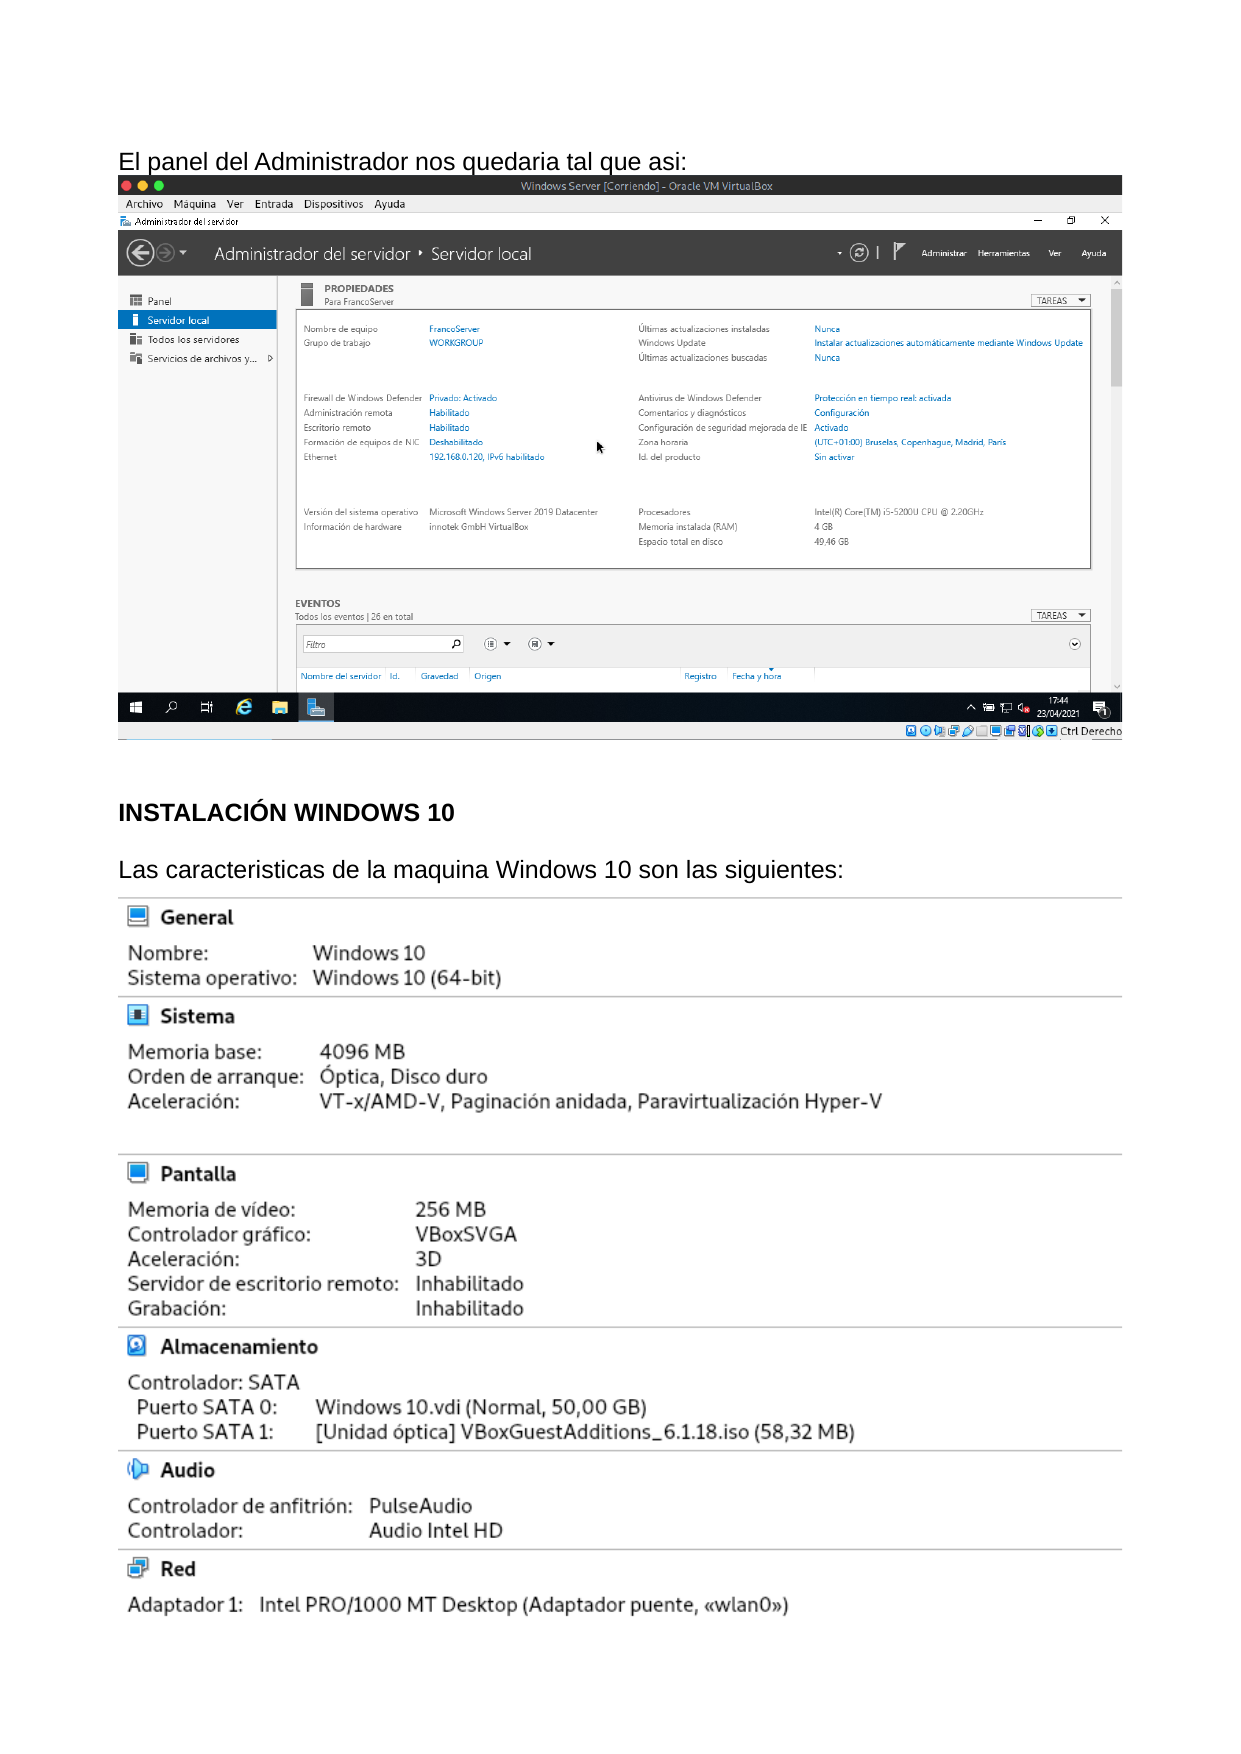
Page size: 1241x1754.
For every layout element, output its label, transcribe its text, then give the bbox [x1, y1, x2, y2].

text Las caracteristicas de la maquina Windows 10 son las siguientes: [118, 855, 1122, 884]
text INSTALACIÓN WINDOWS 10 [118, 797, 1122, 826]
text El panel del Administrador nos quedaria tal que asi: [118, 147, 1122, 175]
picture [118, 175, 1123, 740]
picture [118, 896, 1123, 1623]
